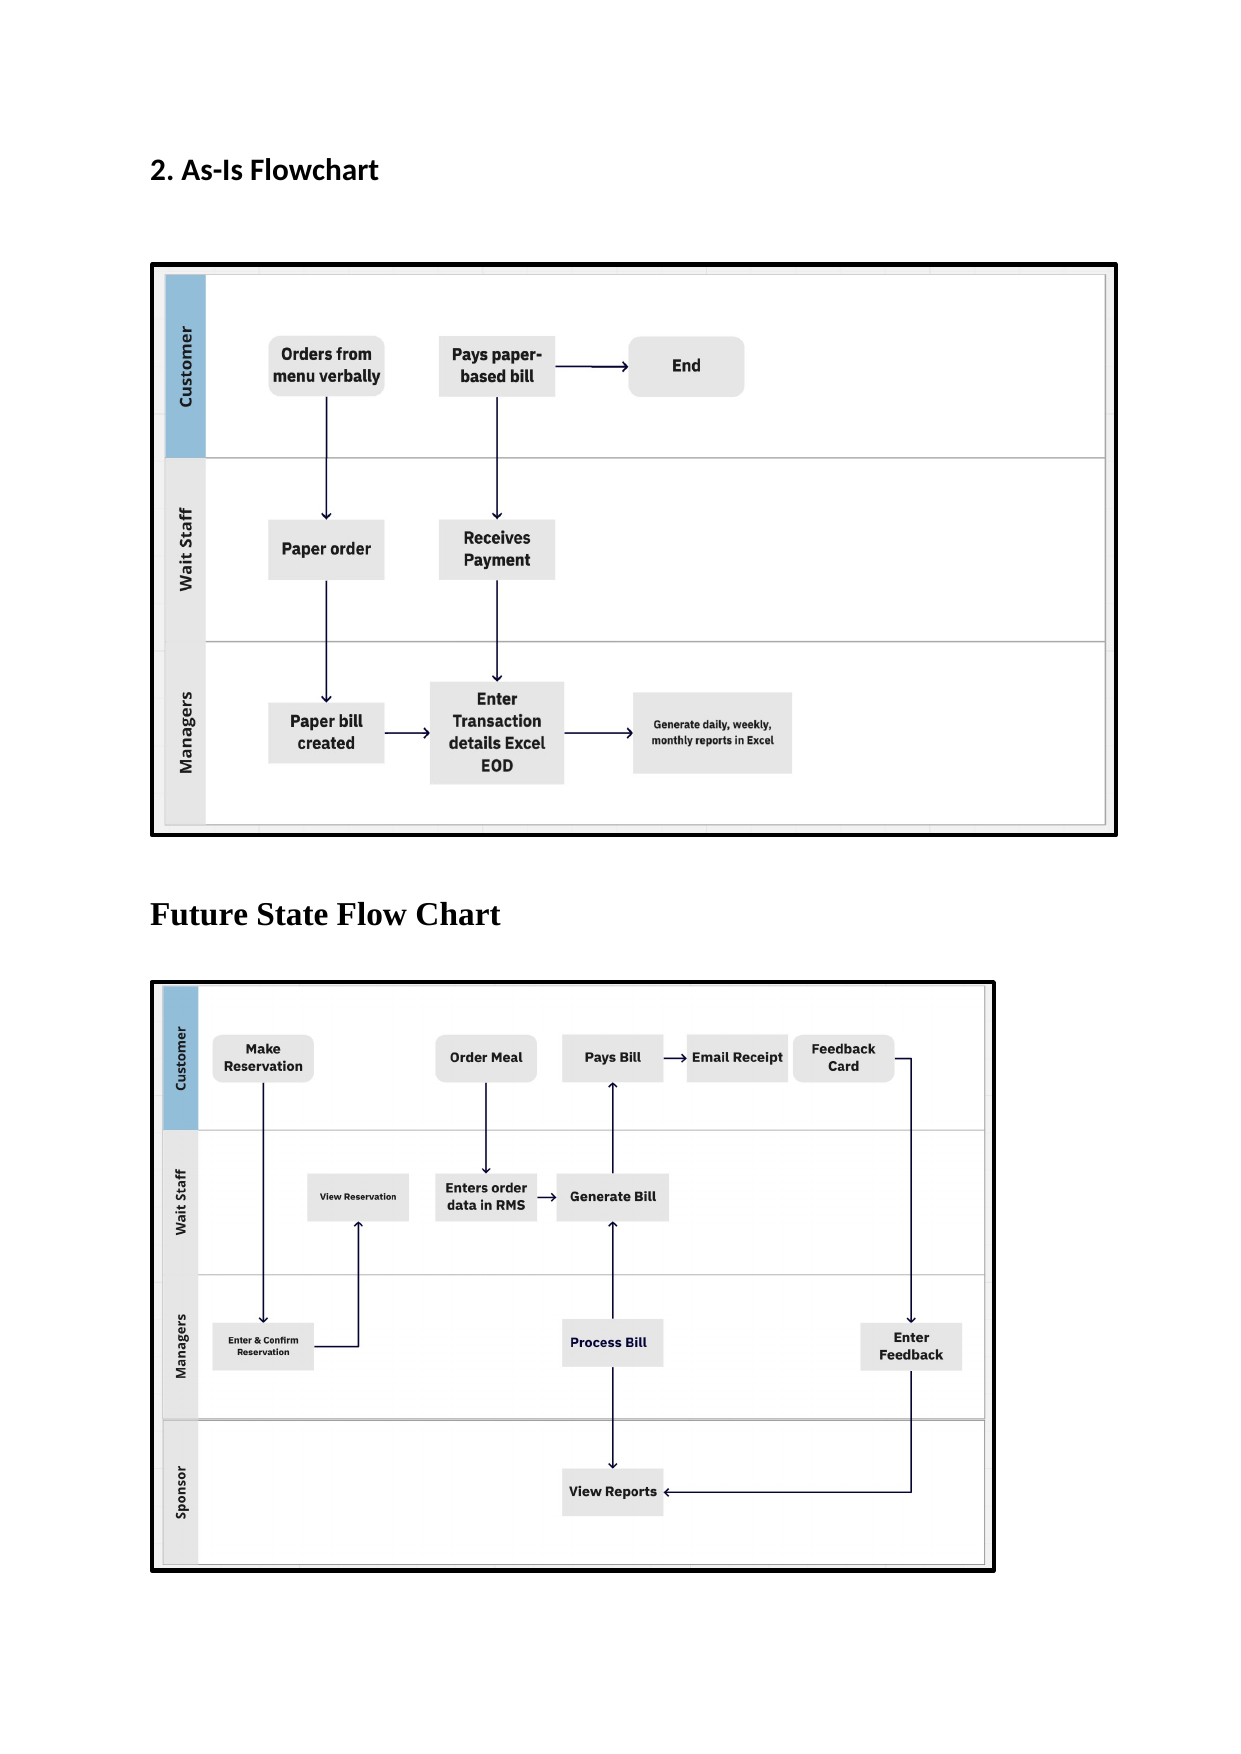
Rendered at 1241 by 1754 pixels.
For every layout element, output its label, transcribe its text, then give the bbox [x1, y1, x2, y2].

text 2. As-Is Flowchart [150, 150, 1090, 188]
